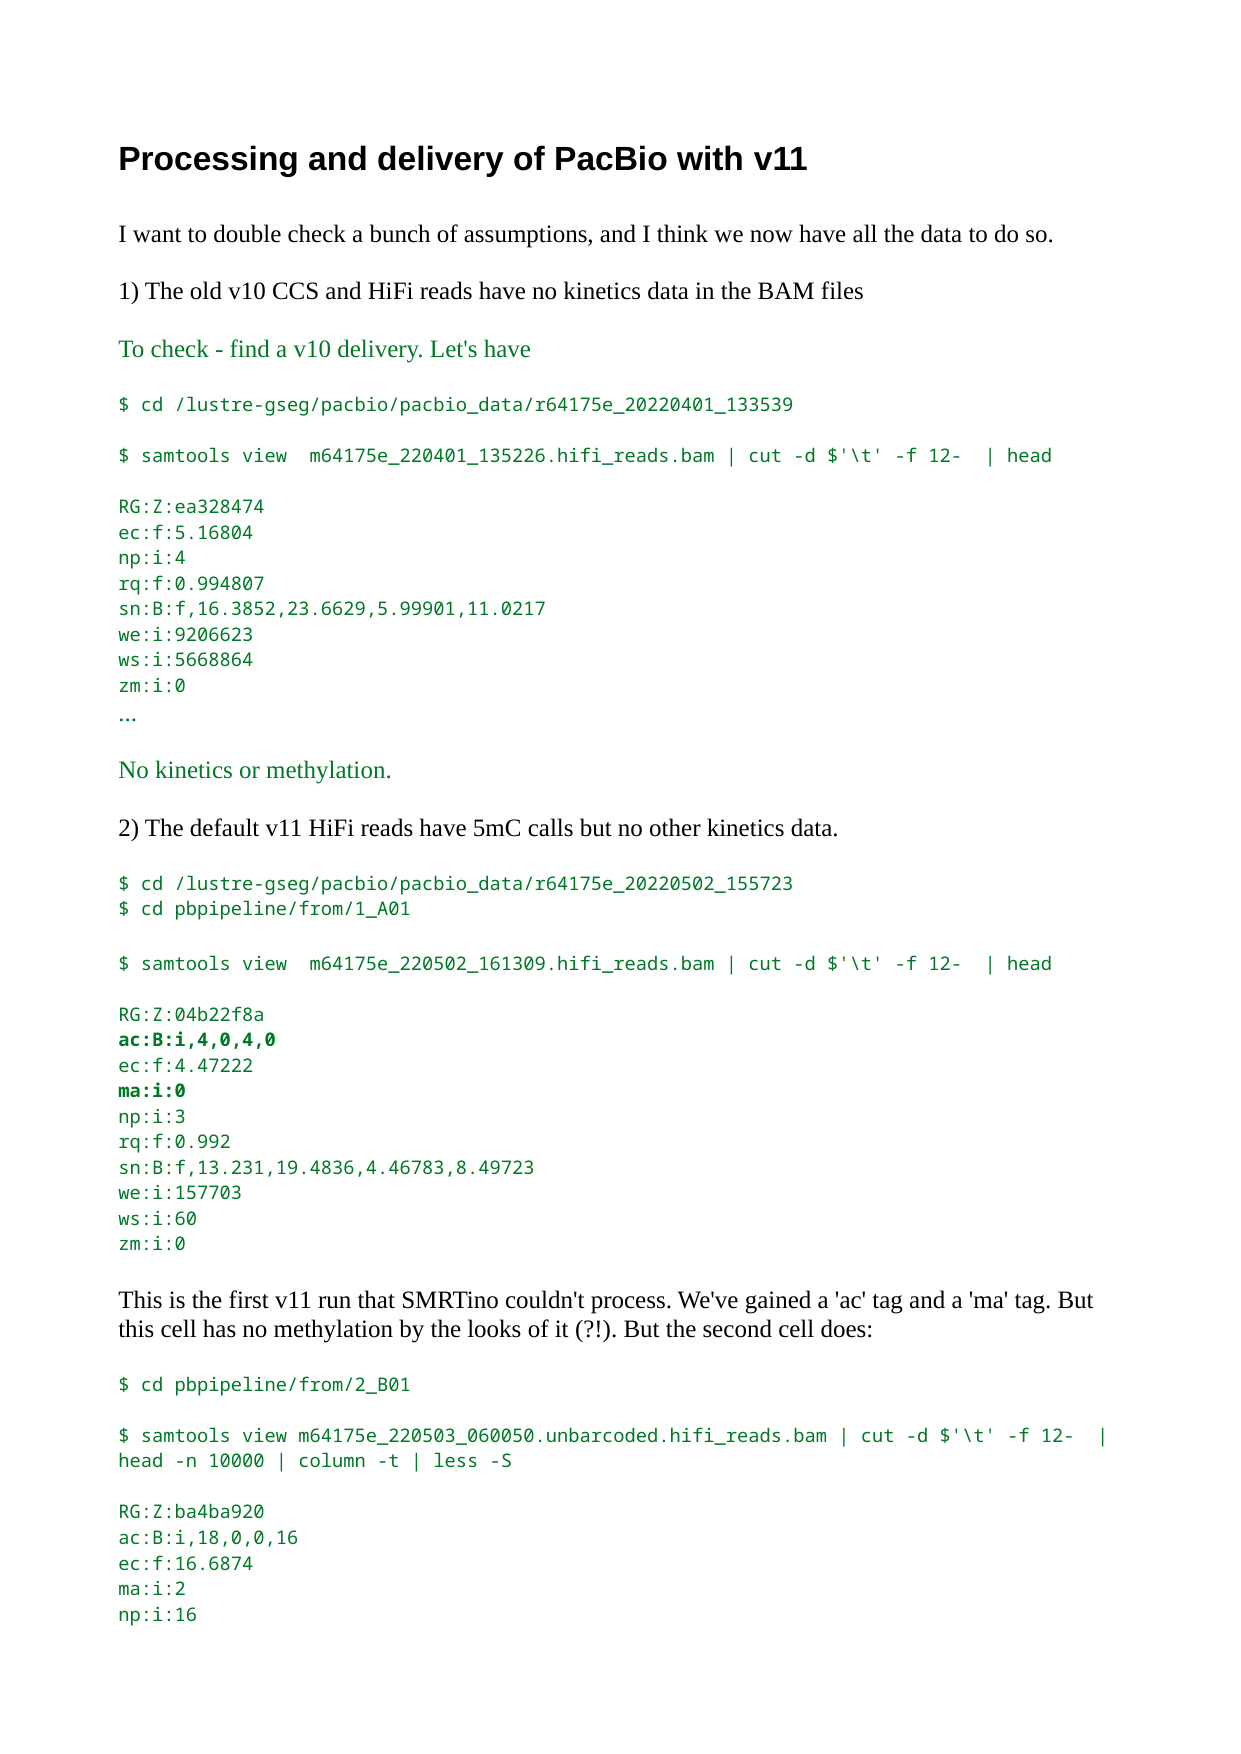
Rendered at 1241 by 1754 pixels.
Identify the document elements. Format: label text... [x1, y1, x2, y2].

text we:i:9206623 [118, 621, 1122, 647]
text zm:i:0 [118, 672, 1122, 698]
text I want to double check a bunch of assumptions, and I think we now have all the data to do so. [118, 219, 1122, 248]
text ac:B:i,4,0,4,0 [118, 1026, 1122, 1052]
text $ samtools view m64175e_220502_161309.hifi_reads.bam | cut -d $'\t' -f 12- | head [118, 950, 1122, 975]
text RG:Z:04b22f8a [118, 1001, 1122, 1026]
text $ cd pbpipeline/from/1_A01 [118, 896, 1122, 921]
text ec:f:4.47222 [118, 1052, 1122, 1077]
text $ cd /lustre-gseg/pacbio/pacbio_data/r64175e_20220401_133539 [118, 391, 1122, 417]
text RG:Z:ea328474 [118, 493, 1122, 519]
text $ cd /lustre-gseg/pacbio/pacbio_data/r64175e_20220502_155723 [118, 870, 1122, 896]
text 2) The default v11 HiFi reads have 5mC calls but no other kinetics data. [118, 813, 1122, 841]
text rq:f:0.992 [118, 1128, 1122, 1154]
text we:i:157703 [118, 1179, 1122, 1205]
text ... [118, 698, 1122, 726]
text $ cd pbpipeline/from/2_B01 [118, 1371, 1122, 1397]
text np:i:4 [118, 544, 1122, 570]
text ma:i:0 [118, 1077, 1122, 1103]
text ma:i:2 [118, 1575, 1122, 1601]
text This is the first v11 run that SMRTino couldn't process. We've gained a 'ac' tag and a 'ma' tag. But this cell has no methylation by the looks of it (?!). But the second cell does: [118, 1285, 1122, 1342]
text ec:f:5.16804 [118, 519, 1122, 544]
text ws:i:5668864 [118, 647, 1122, 672]
text No kinetics or methylation. [118, 755, 1122, 784]
text ac:B:i,18,0,0,16 [118, 1524, 1122, 1550]
text rq:f:0.994807 [118, 570, 1122, 596]
text sn:B:f,13.231,19.4836,4.46783,8.49723 [118, 1154, 1122, 1179]
text zm:i:0 [118, 1231, 1122, 1256]
text ec:f:16.6874 [118, 1550, 1122, 1575]
text ws:i:60 [118, 1205, 1122, 1231]
text np:i:3 [118, 1103, 1122, 1128]
subtitle Processing and delivery of PacBio with v11 [118, 139, 1122, 178]
text To check - find a v10 delivery. Let's have [118, 334, 1122, 363]
text sn:B:f,16.3852,23.6629,5.99901,11.0217 [118, 596, 1122, 621]
text $ samtools view m64175e_220503_060050.unbarcoded.hifi_reads.bam | cut -d $'\t' -f 12- | head -n 10000 | column -t | less -S [118, 1422, 1122, 1473]
text np:i:16 [118, 1601, 1122, 1626]
text $ samtools view m64175e_220401_135226.hifi_reads.bam | cut -d $'\t' -f 12- | head [118, 442, 1122, 468]
text 1) The old v10 CCS and HiFi reads have no kinetics data in the BAM files [118, 276, 1122, 305]
text RG:Z:ba4ba920 [118, 1499, 1122, 1524]
